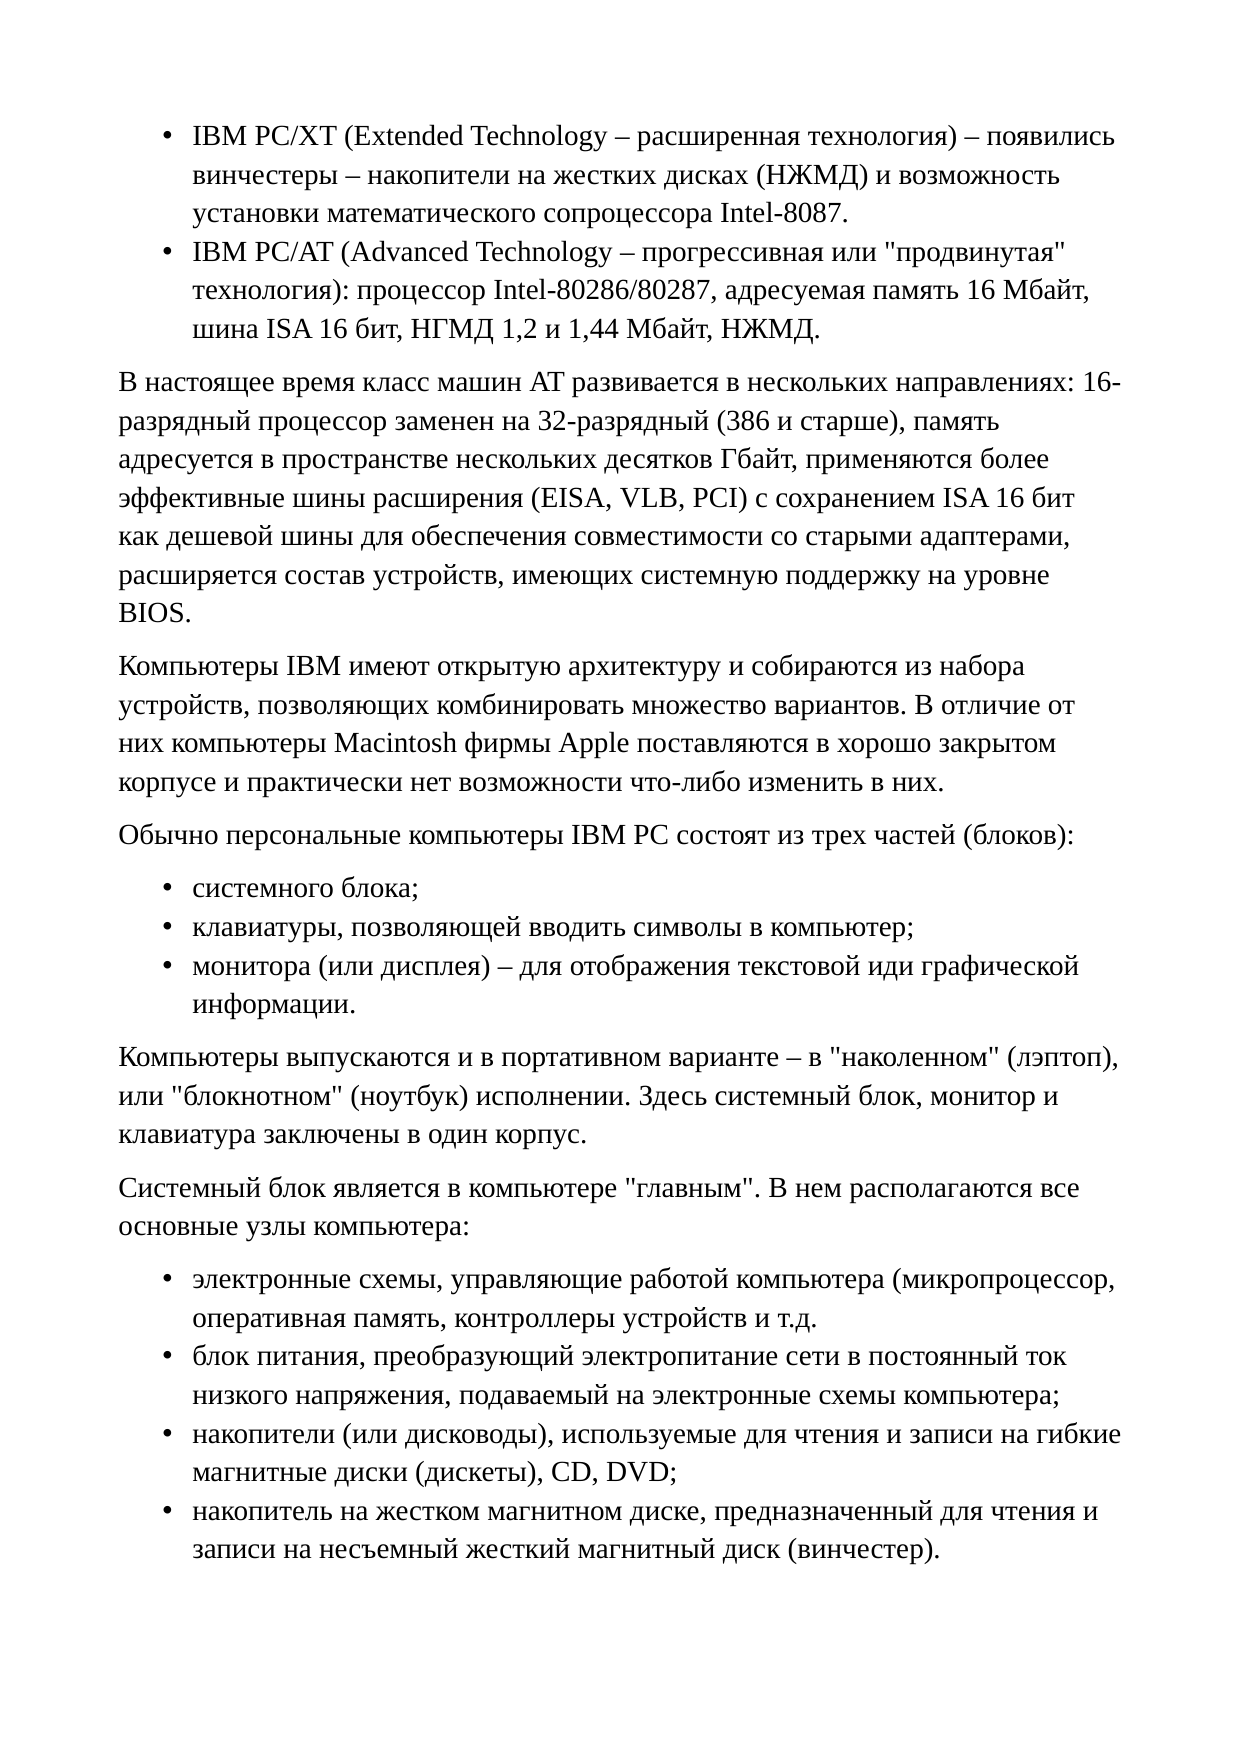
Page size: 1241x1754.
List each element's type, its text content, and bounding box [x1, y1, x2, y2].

list накопитель на жестком магнитном диске, предназначенный для чтения и записи на несъемный жесткий магнитный диск (винчестер). [162, 1493, 1122, 1565]
list электронные схемы, управляющие работой компьютера (микропроцессор, оперативная память, контроллеры устройств и т.д. [162, 1261, 1122, 1333]
list IBM PC/XT (Extended Technology – расширенная технология) – появились винчестеры – накопители на жестких дисках (НЖМД) и возможность установки математического сопроцессора Intel-8087. [162, 118, 1122, 229]
text Системный блок является в компьютере "главным". В нем располагаются все основные узлы компьютера: [118, 1170, 1122, 1242]
list блок питания, преобразующий электропитание сети в постоянный ток низкого напряжения, подаваемый на электронные схемы компьютера; [162, 1338, 1122, 1411]
list IBM PC/AT (Advanced Technology – прогрессивная или "продвинутая" технология): процессор Intel-80286/80287, адресуемая память 16 Мбайт, шина ISA 16 бит, НГМД 1,2 и 1,44 Мбайт, НЖМД. [162, 234, 1122, 344]
list накопители (или дисководы), используемые для чтения и записи на гибкие магнитные диски (дискеты), CD, DVD; [162, 1416, 1122, 1488]
text Обычно персональные компьютеры IBM PC состоят из трех частей (блоков): [118, 817, 1122, 851]
text Компьютеры выпускаются и в портативном варианте – в "наколенном" (лэптоп), или "блокнотном" (ноутбук) исполнении. Здесь системный блок, монитор и клавиатура заключены в один корпус. [118, 1039, 1122, 1150]
text Компьютеры IBM имеют открытую архитектуру и собираются из набора устройств, позволяющих комбинировать множество вариантов. В отличие от них компьютеры Macintosh фирмы Apple поставляются в хорошо закрытом корпусе и практически нет возможности что-либо изменить в них. [118, 648, 1122, 798]
list системного блока; [162, 870, 1122, 904]
list клавиатуры, позволяющей вводить символы в компьютер; [162, 909, 1122, 943]
list монитора (или дисплея) – для отображения текстовой иди графической информации. [162, 948, 1122, 1020]
text B настоящее время класс машин AT развивается в нескольких направлениях: 16-разрядный процессор заменен на 32-разрядный (386 и старше), память адресуется в пространстве нескольких десятков Гбайт, применяются более эффективные шины расширения (EISА, VLB, PCI) с сохранением ISA 16 бит как дешевой шины для обеспечения совместимости со старыми адаптерами, расширяется состав устройств, имеющих системную поддержку на уровне BIOS. [118, 364, 1122, 629]
